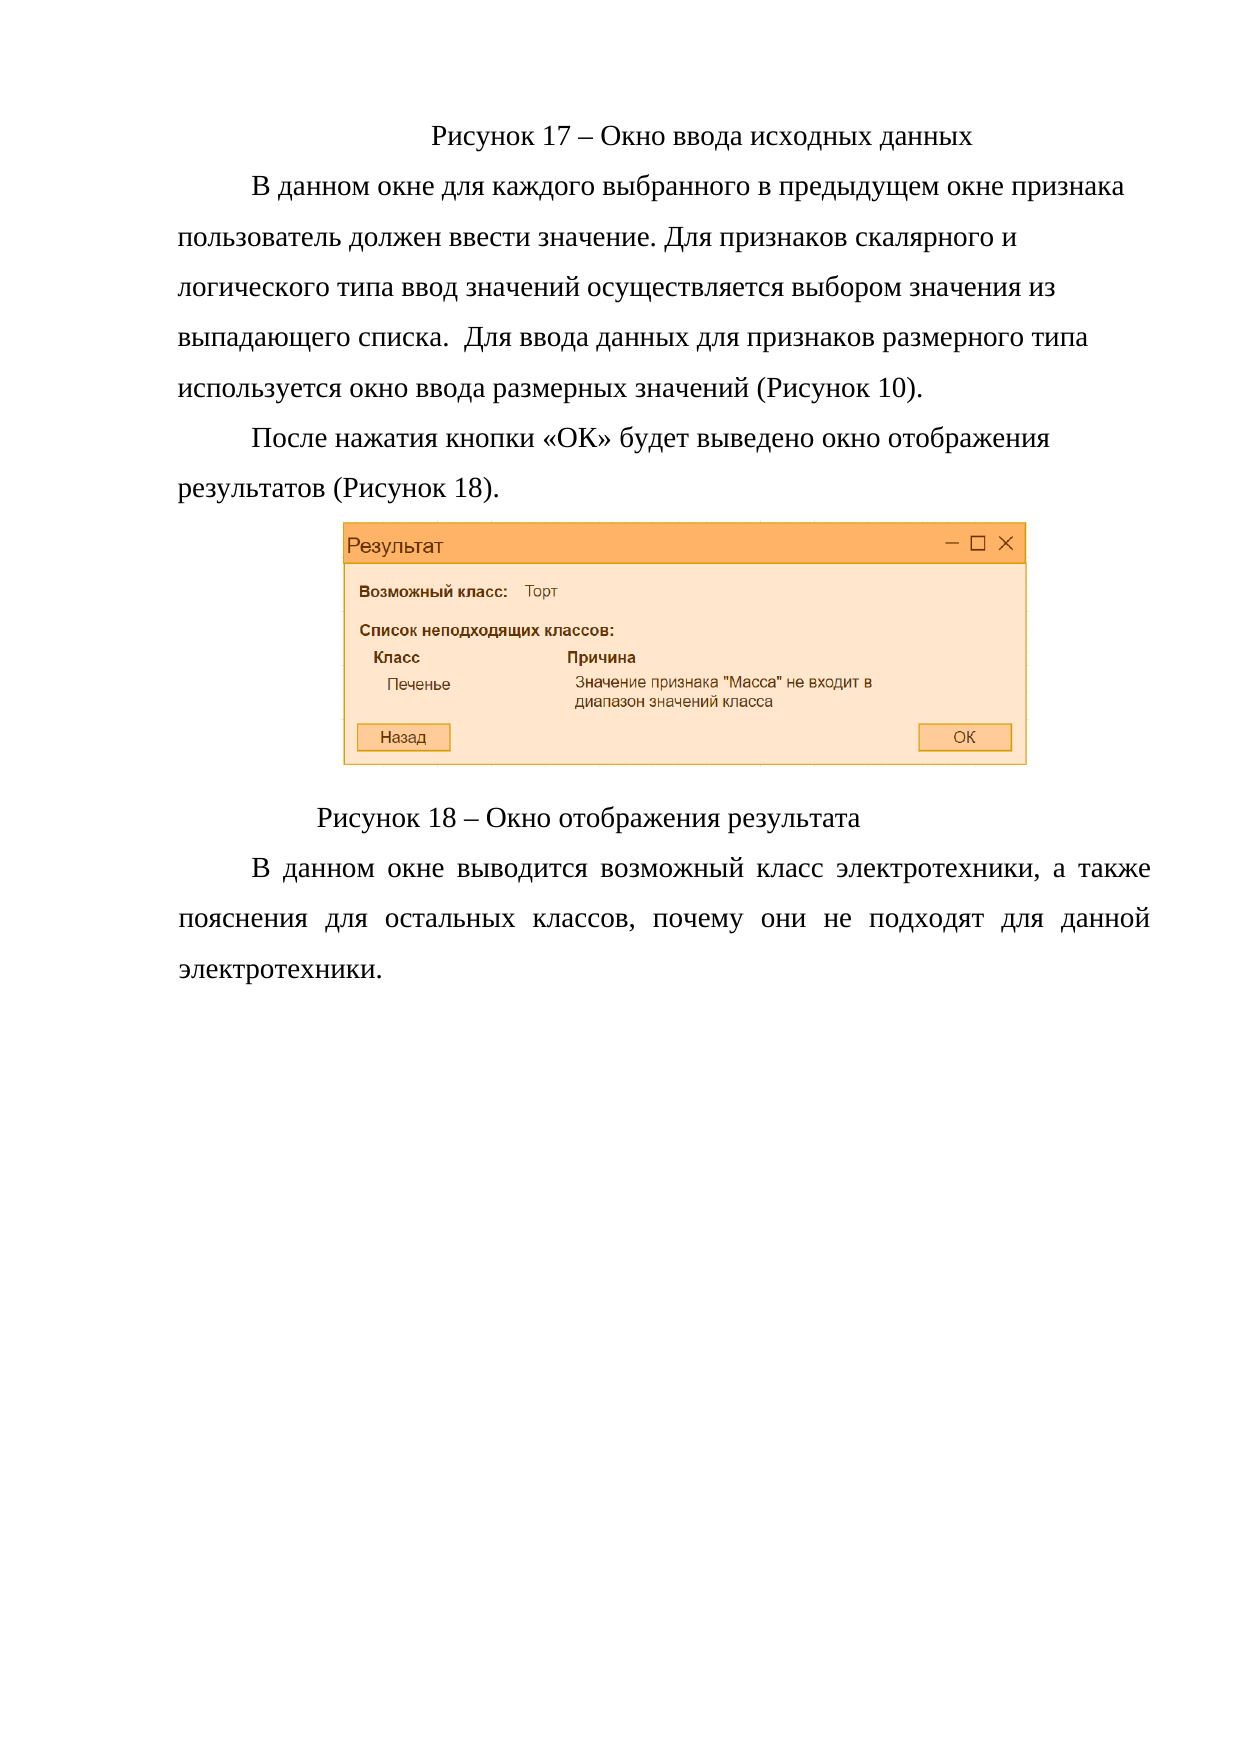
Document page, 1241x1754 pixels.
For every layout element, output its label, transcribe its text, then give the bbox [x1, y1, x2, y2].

text Рисунок 18 – Окно отображения результата [178, 800, 926, 833]
text В данном окне для каждого выбранного в предыдущем окне признака пользователь должен ввести значение. Для признаков скалярного и логического типа ввод значений осуществляется выбором значения из выпадающего списка. Для ввода данных для признаков размерного типа используется окно ввода размерных значений (Рисунок 10). [177, 168, 1152, 403]
text В данном окне выводится возможный класс электротехники, а также пояснения для остальных классов, почему они не подходят для данной электротехники. [178, 850, 1152, 984]
picture [341, 520, 1029, 767]
text После нажатия кнопки «ОК» будет выведено окно отображения результатов (Рисунок 18). [177, 420, 1152, 504]
text Рисунок 17 – Окно ввода исходных данных [177, 118, 1152, 152]
